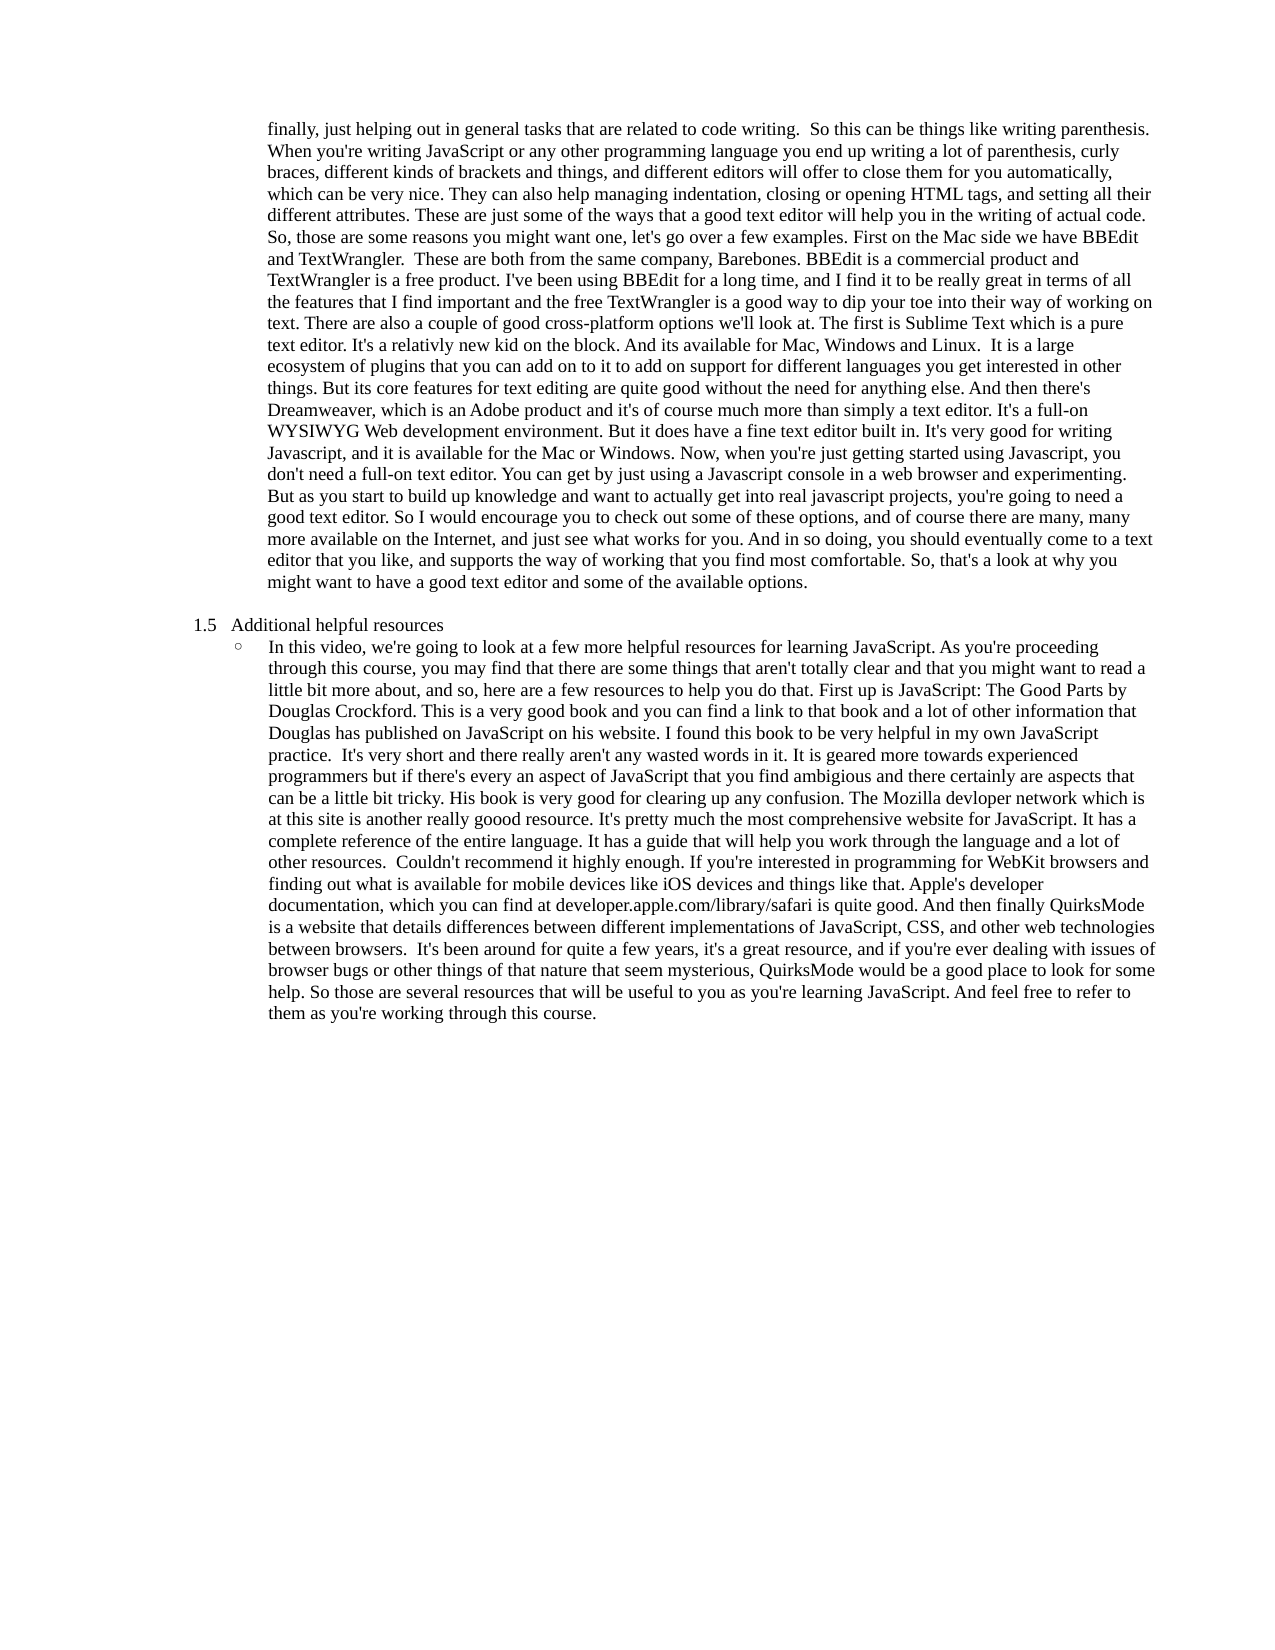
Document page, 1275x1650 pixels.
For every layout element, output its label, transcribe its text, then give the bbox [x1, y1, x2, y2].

list Additional helpful resources [193, 614, 1157, 636]
list finally, just helping out in general tasks that are related to code writing. So this can be things like writing parenthesis. When you're writing JavaScript or any other programming language you end up writing a lot of parenthesis, curly braces, different kinds of brackets and things, and different editors will offer to close them for you automatically, which can be very nice. They can also help managing indentation, closing or opening HTML tags, and setting all their different attributes. These are just some of the ways that a good text editor will help you in the writing of actual code. So, those are some reasons you might want one, let's go over a few examples. First on the Mac side we have BBEdit and TextWrangler. These are both from the same company, Barebones. BBEdit is a commercial product and TextWrangler is a free product. I've been using BBEdit for a long time, and I find it to be really great in terms of all the features that I find important and the free TextWrangler is a good way to dip your toe into their way of working on text. There are also a couple of good cross-platform options we'll look at. The first is Sublime Text which is a pure text editor. It's a relativly new kid on the block. And its available for Mac, Windows and Linux. It is a large ecosystem of plugins that you can add on to it to add on support for different languages you get interested in other things. But its core features for text editing are quite good without the need for anything else. And then there's Dreamweaver, which is an Adobe product and it's of course much more than simply a text editor. It's a full-on WYSIWYG Web development environment. But it does have a fine text editor built in. It's very good for writing Javascript, and it is available for the Mac or Windows. Now, when you're just getting started using Javascript, you don't need a full-on text editor. You can get by just using a Javascript console in a web browser and experimenting. But as you start to build up knowledge and want to actually get into real javascript projects, you're going to need a good text editor. So I would encourage you to check out some of these options, and of course there are many, many more available on the Internet, and just see what works for you. And in so doing, you should eventually come to a text editor that you like, and supports the way of working that you find most comfortable. So, that's a look at why you might want to have a good text editor and some of the available options. [229, 118, 1157, 614]
list In this video, we're going to look at a few more helpful resources for learning JavaScript. As you're proceeding through this course, you may find that there are some things that aren't totally clear and that you might want to read a little bit more about, and so, here are a few resources to help you do that. First up is JavaScript: The Good Parts by Douglas Crockford. This is a very good book and you can find a link to that book and a lot of other information that Douglas has published on JavaScript on his website. I found this book to be very helpful in my own JavaScript practice. It's very short and there really aren't any wasted words in it. It is geared more towards experienced programmers but if there's every an aspect of JavaScript that you find ambigious and there certainly are aspects that can be a little bit tricky. His book is very good for clearing up any confusion. The Mozilla devloper network which is at this site is another really goood resource. It's pretty much the most comprehensive website for JavaScript. It has a complete reference of the entire language. It has a guide that will help you work through the language and a lot of other resources. Couldn't recommend it highly enough. If you're interested in programming for WebKit browsers and finding out what is available for mobile devices like iOS devices and things like that. Apple's developer documentation, which you can find at developer.apple.com/library/safari is quite good. And then finally QuirksMode is a website that details differences between different implementations of JavaScript, CSS, and other web technologies between browsers. It's been around for quite a few years, it's a great resource, and if you're ever dealing with issues of browser bugs or other things of that nature that seem mysterious, QuirksMode would be a good place to look for some help. So those are several resources that will be useful to you as you're learning JavaScript. And feel free to refer to them as you're working through this course. [231, 636, 1157, 1045]
